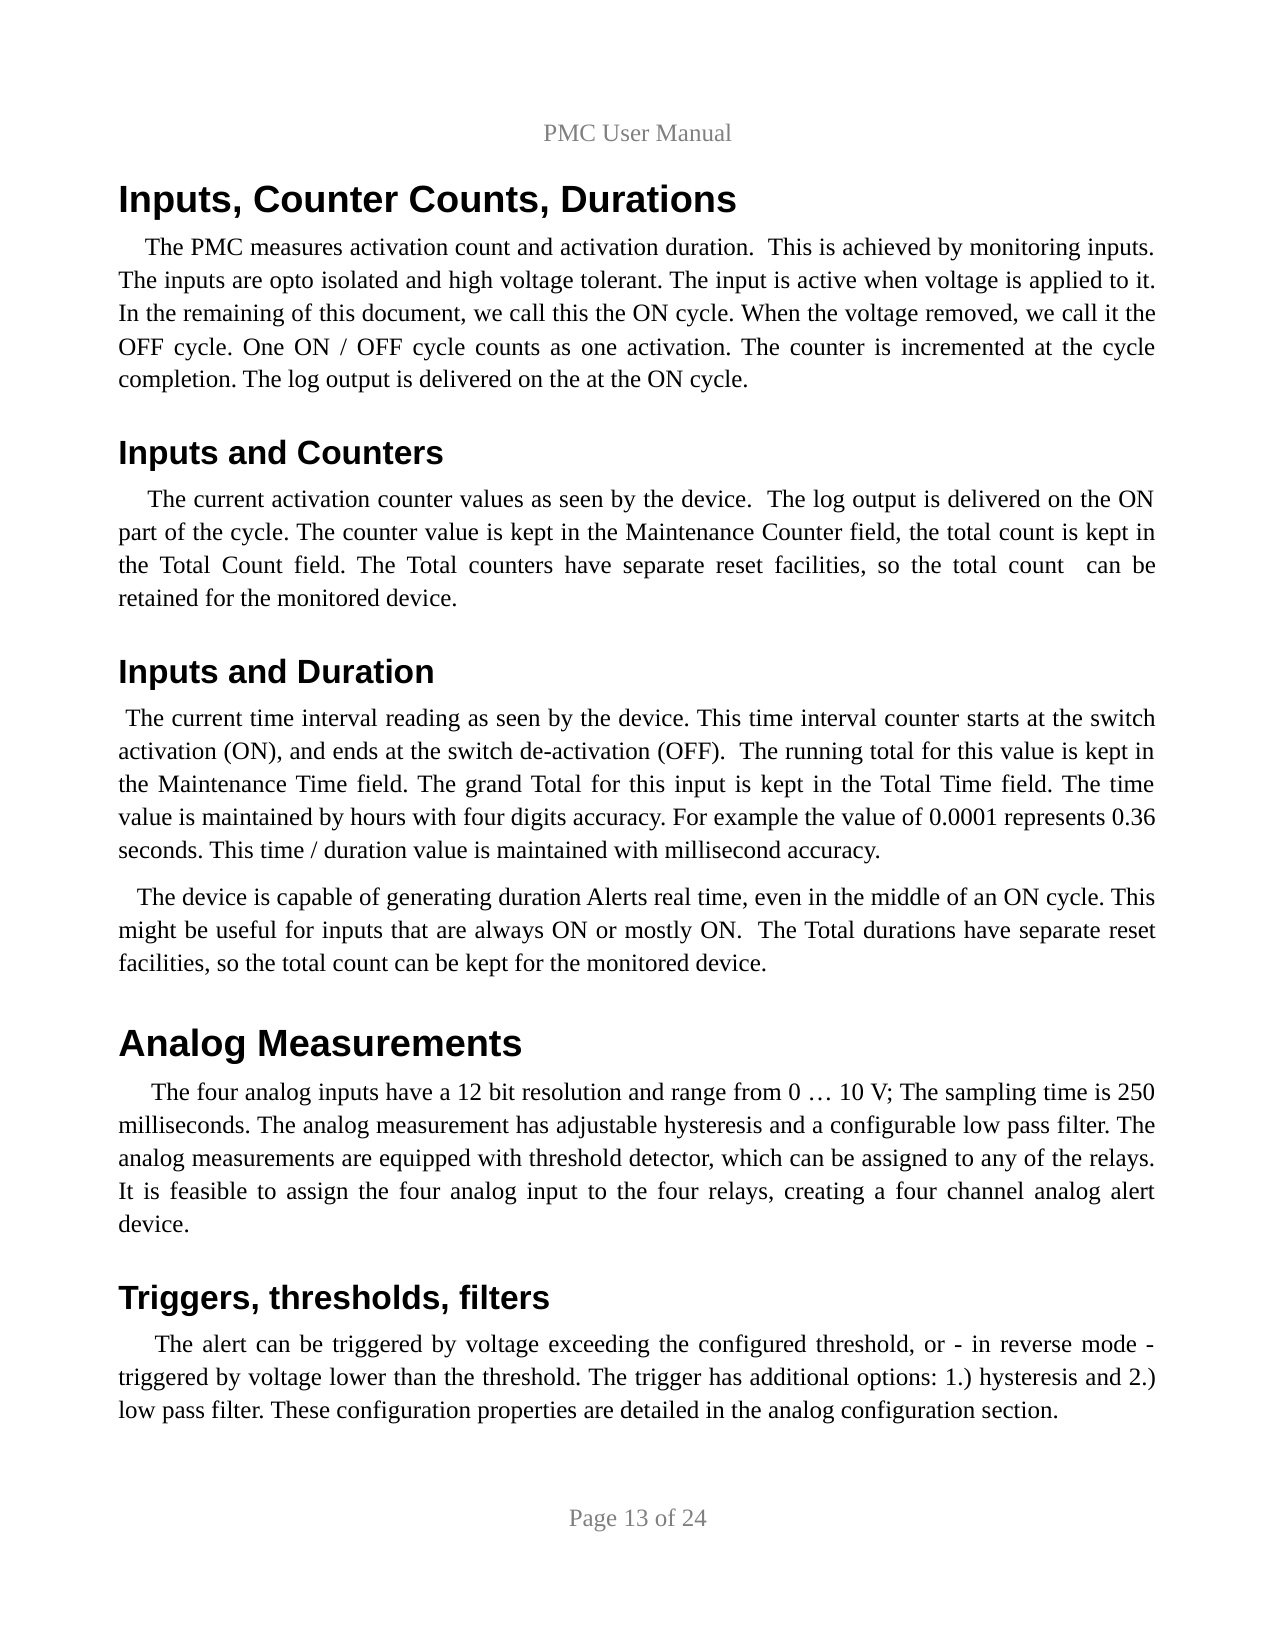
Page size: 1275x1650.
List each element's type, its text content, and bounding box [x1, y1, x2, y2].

text The PMC measures activation count and activation duration. This is achieved by monitoring inputs. The inputs are opto isolated and high voltage tolerant. The input is active when voltage is applied to it. In the remaining of this document, we call this the ON cycle. When the voltage removed, we call it the OFF cycle. One ON / OFF cycle counts as one activation. The counter is incremented at the cycle completion. The log output is delivered on the at the ON cycle. [118, 232, 1157, 393]
subtitle Triggers, thresholds, filters [118, 1278, 1157, 1316]
subtitle Analog Measurements [118, 1021, 1157, 1065]
text The four analog inputs have a 12 bit resolution and range from 0 … 10 V; The sampling time is 250 milliseconds. The analog measurement has adjustable hysteresis and a configurable low pass filter. The analog measurements are equipped with threshold detector, which can be assigned to any of the relays. It is feasible to assign the four analog input to the four relays, creating a four channel analog alert device. [118, 1077, 1157, 1238]
text The current activation counter values as seen by the device. The log output is delivered on the ON part of the cycle. The counter value is kept in the Maintenance Counter field, the total count is kept in the Total Count field. The Total counters have separate reset facilities, so the total count can be retained for the monitored device. [118, 484, 1157, 612]
subtitle Inputs, Counter Counts, Durations [118, 176, 1157, 220]
text The device is capable of generating duration Alerts real time, even in the middle of an ON cycle. This might be useful for inputs that are always ON or mostly ON. The Total durations have separate reset facilities, so the total count can be kept for the monitored device. [118, 882, 1157, 977]
subtitle Inputs and Duration [118, 652, 1157, 690]
text The current time interval reading as seen by the device. This time interval counter starts at the switch activation (ON), and ends at the switch de-activation (OFF). The running total for this value is kept in the Maintenance Time field. The grand Total for this input is kept in the Total Time field. The time value is maintained by hours with four digits accuracy. For example the value of 0.0001 represents 0.36 seconds. This time / duration value is maintained with millisecond accuracy. [118, 703, 1157, 864]
subtitle Inputs and Counters [118, 433, 1157, 472]
text The alert can be triggered by voltage exceeding the configured threshold, or - in reverse mode - triggered by voltage lower than the threshold. The trigger has additional options: 1.) hysteresis and 2.) low pass filter. These configuration properties are detailed in the analog configuration section. [118, 1329, 1157, 1424]
